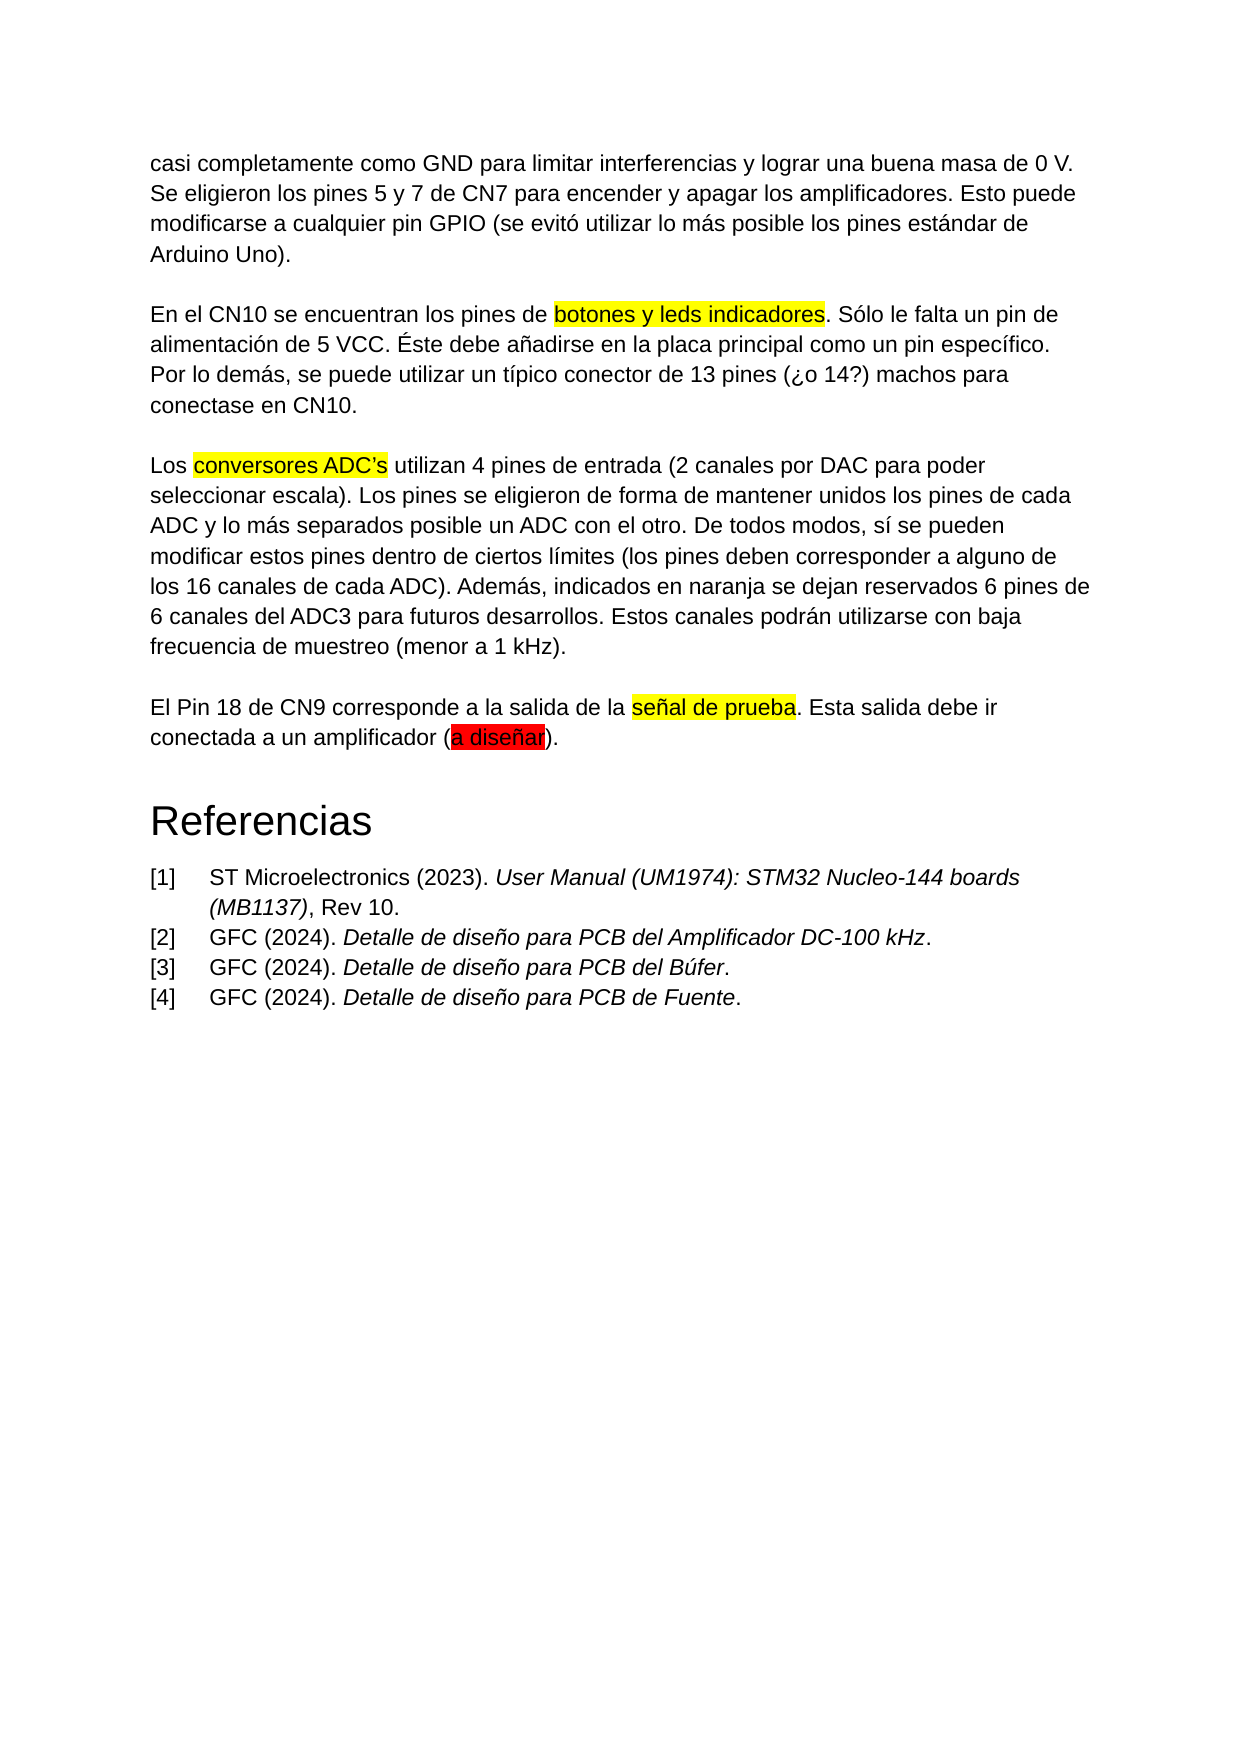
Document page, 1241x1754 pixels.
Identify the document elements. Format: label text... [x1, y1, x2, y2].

text [2] GFC (2024). Detalle de diseño para PCB del Amplificador DC-100 kHz. [150, 924, 1090, 950]
text [4] GFC (2024). Detalle de diseño para PCB de Fuente. [150, 984, 1090, 1011]
text Los conversores ADC’s utilizan 4 pines de entrada (2 canales por DAC para poder seleccionar escala). Los pines se eligieron de forma de mantener unidos los pines de cada ADC y lo más separados posible un ADC con el otro. De todos modos, sí se pueden modificar estos pines dentro de ciertos límites (los pines deben corresponder a alguno de los 16 canales de cada ADC). Además, indicados en naranja se dejan reservados 6 pines de 6 canales del ADC3 para futuros desarrollos. Estos canales podrán utilizarse con baja frecuencia de muestreo (menor a 1 kHz). [150, 452, 1090, 660]
subtitle Referencias [150, 796, 1090, 844]
text El Pin 18 de CN9 corresponde a la salida de la señal de prueba. Esta salida debe ir conectada a un amplificador (a diseñar). [150, 694, 1090, 750]
text [1] ST Microelectronics (2023). User Manual (UM1974): STM32 Nucleo-144 boards (MB1137), Rev 10. [150, 863, 1090, 920]
text [3] GFC (2024). Detalle de diseño para PCB del Búfer. [150, 954, 1090, 980]
text En el CN10 se encuentran los pines de botones y leds indicadores. Sólo le falta un pin de alimentación de 5 VCC. Éste debe añadirse en la placa principal como un pin específico. Por lo demás, se puede utilizar un típico conector de 13 pines (¿o 14?) machos para conectase en CN10. [150, 301, 1090, 418]
text casi completamente como GND para limitar interferencias y lograr una buena masa de 0 V. Se eligieron los pines 5 y 7 de CN7 para encender y apagar los amplificadores. Esto puede modificarse a cualquier pin GPIO (se evitó utilizar lo más posible los pines estándar de Arduino Uno). [150, 150, 1090, 267]
